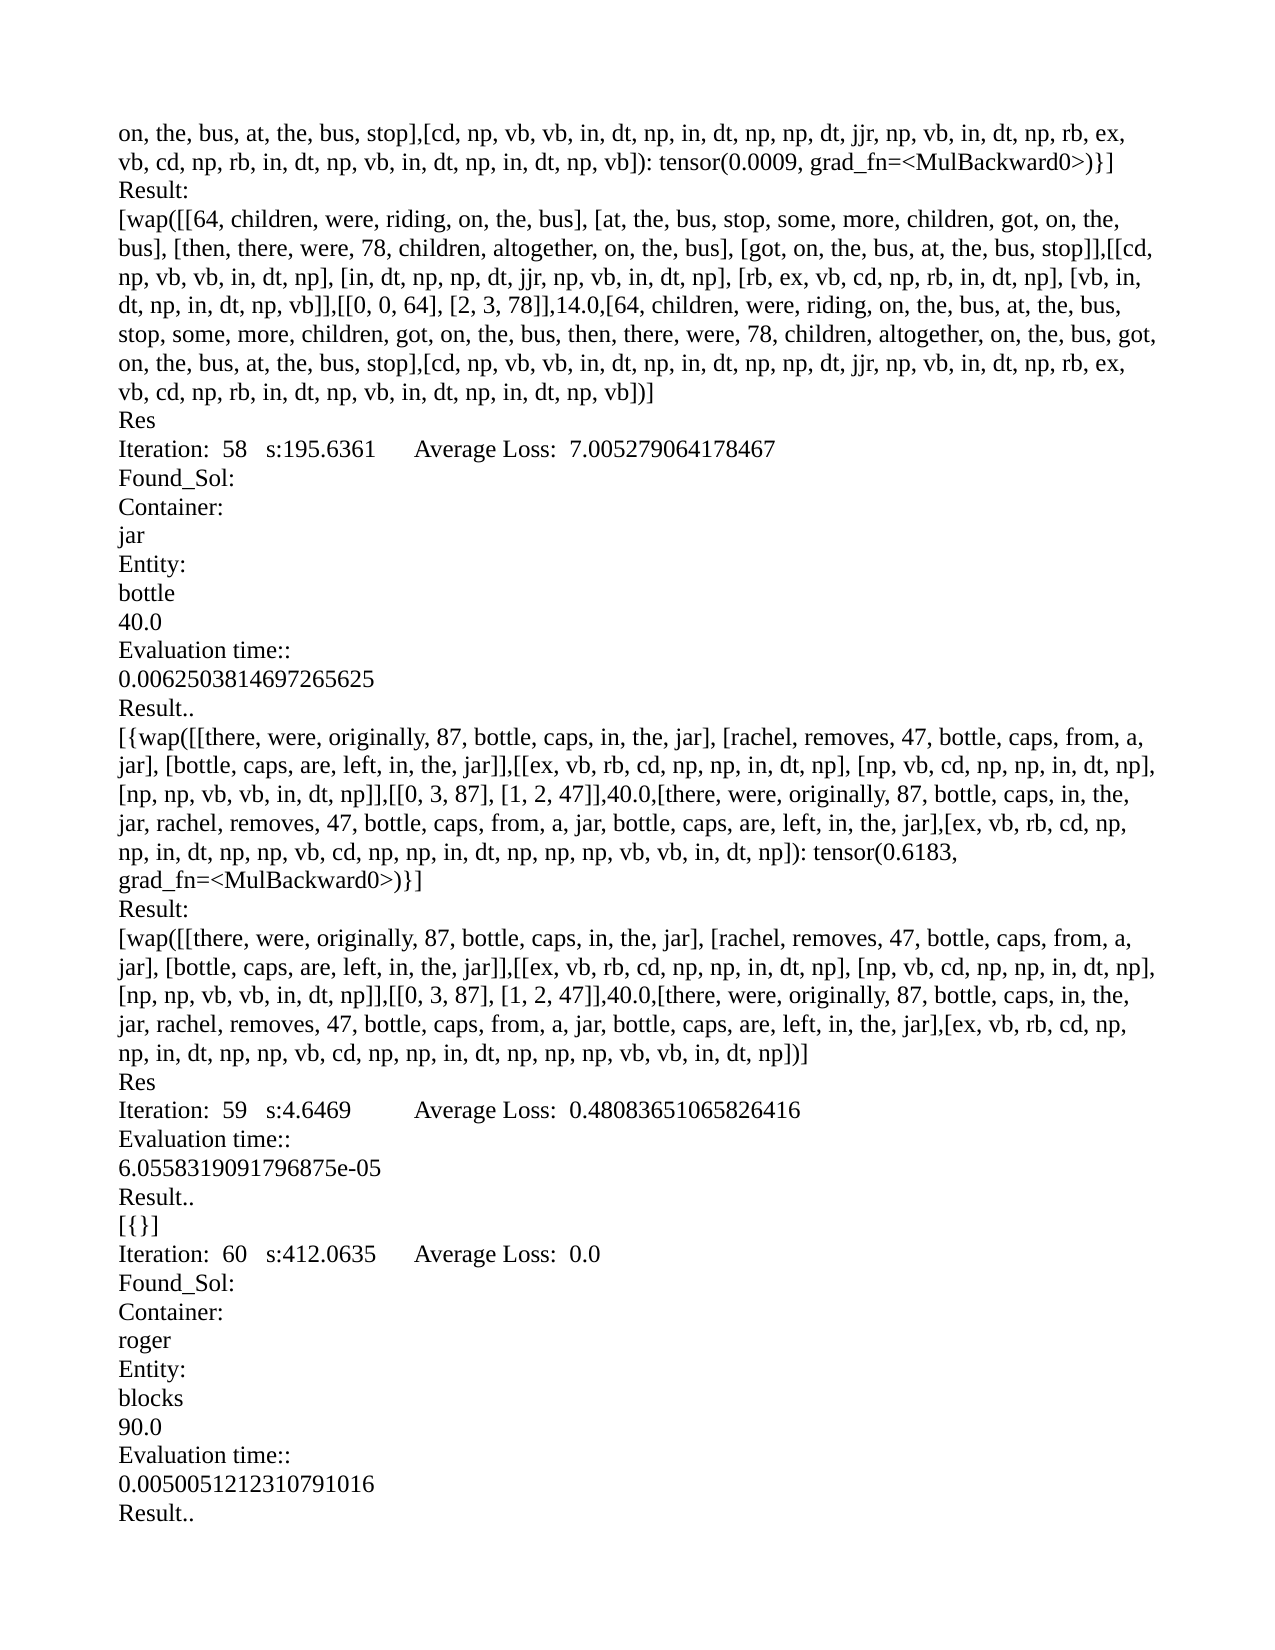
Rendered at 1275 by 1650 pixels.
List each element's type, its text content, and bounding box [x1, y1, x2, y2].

text Evaluation time:: [118, 636, 1157, 664]
text Result.. [118, 1182, 1157, 1211]
text Iteration: 59 s:4.6469 Average Loss: 0.48083651065826416 [118, 1096, 1157, 1124]
text [{}] [118, 1211, 1157, 1239]
text Entity: [118, 549, 1157, 578]
text Result: [118, 176, 1157, 204]
text Result: [118, 894, 1157, 923]
text Iteration: 58 s:195.6361 Average Loss: 7.005279064178467 [118, 434, 1157, 463]
text 0.0062503814697265625 [118, 664, 1157, 693]
text on, the, bus, at, the, bus, stop],[cd, np, vb, vb, in, dt, np, in, dt, np, np, dt, jjr, np, vb, in, dt, np, rb, ex, vb, cd, np, rb, in, dt, np, vb, in, dt, np, in, dt, np, vb]): tensor(0.0009, grad_fn=<MulBackward0>)}] [118, 118, 1157, 176]
text Found_Sol: [118, 463, 1157, 492]
text [wap([[there, were, originally, 87, bottle, caps, in, the, jar], [rachel, removes, 47, bottle, caps, from, a, jar], [bottle, caps, are, left, in, the, jar]],[[ex, vb, rb, cd, np, np, in, dt, np], [np, vb, cd, np, np, in, dt, np], [np, np, vb, vb, in, dt, np]],[[0, 3, 87], [1, 2, 47]],40.0,[there, were, originally, 87, bottle, caps, in, the, jar, rachel, removes, 47, bottle, caps, from, a, jar, bottle, caps, are, left, in, the, jar],[ex, vb, rb, cd, np, np, in, dt, np, np, vb, cd, np, np, in, dt, np, np, np, vb, vb, in, dt, np])] [118, 923, 1157, 1067]
text bottle [118, 578, 1157, 607]
text Entity: [118, 1354, 1157, 1383]
text [{wap([[there, were, originally, 87, bottle, caps, in, the, jar], [rachel, removes, 47, bottle, caps, from, a, jar], [bottle, caps, are, left, in, the, jar]],[[ex, vb, rb, cd, np, np, in, dt, np], [np, vb, cd, np, np, in, dt, np], [np, np, vb, vb, in, dt, np]],[[0, 3, 87], [1, 2, 47]],40.0,[there, were, originally, 87, bottle, caps, in, the, jar, rachel, removes, 47, bottle, caps, from, a, jar, bottle, caps, are, left, in, the, jar],[ex, vb, rb, cd, np, np, in, dt, np, np, vb, cd, np, np, in, dt, np, np, np, vb, vb, in, dt, np]): tensor(0.6183, grad_fn=<MulBackward0>)}] [118, 722, 1157, 894]
text Res [118, 1067, 1157, 1096]
text 40.0 [118, 607, 1157, 636]
text jar [118, 521, 1157, 549]
text 90.0 [118, 1412, 1157, 1441]
text Found_Sol: [118, 1268, 1157, 1297]
text Container: [118, 492, 1157, 521]
text Iteration: 60 s:412.0635 Average Loss: 0.0 [118, 1239, 1157, 1268]
text roger [118, 1326, 1157, 1354]
text 6.0558319091796875e-05 [118, 1153, 1157, 1182]
text [wap([[64, children, were, riding, on, the, bus], [at, the, bus, stop, some, more, children, got, on, the, bus], [then, there, were, 78, children, altogether, on, the, bus], [got, on, the, bus, at, the, bus, stop]],[[cd, np, vb, vb, in, dt, np], [in, dt, np, np, dt, jjr, np, vb, in, dt, np], [rb, ex, vb, cd, np, rb, in, dt, np], [vb, in, dt, np, in, dt, np, vb]],[[0, 0, 64], [2, 3, 78]],14.0,[64, children, were, riding, on, the, bus, at, the, bus, stop, some, more, children, got, on, the, bus, then, there, were, 78, children, altogether, on, the, bus, got, on, the, bus, at, the, bus, stop],[cd, np, vb, vb, in, dt, np, in, dt, np, np, dt, jjr, np, vb, in, dt, np, rb, ex, vb, cd, np, rb, in, dt, np, vb, in, dt, np, in, dt, np, vb])] [118, 204, 1157, 406]
text Evaluation time:: [118, 1124, 1157, 1153]
text Result.. [118, 1498, 1157, 1527]
text Res [118, 406, 1157, 434]
text 0.0050051212310791016 [118, 1469, 1157, 1498]
text blocks [118, 1383, 1157, 1412]
text Result.. [118, 693, 1157, 722]
text Evaluation time:: [118, 1441, 1157, 1469]
text Container: [118, 1297, 1157, 1326]
